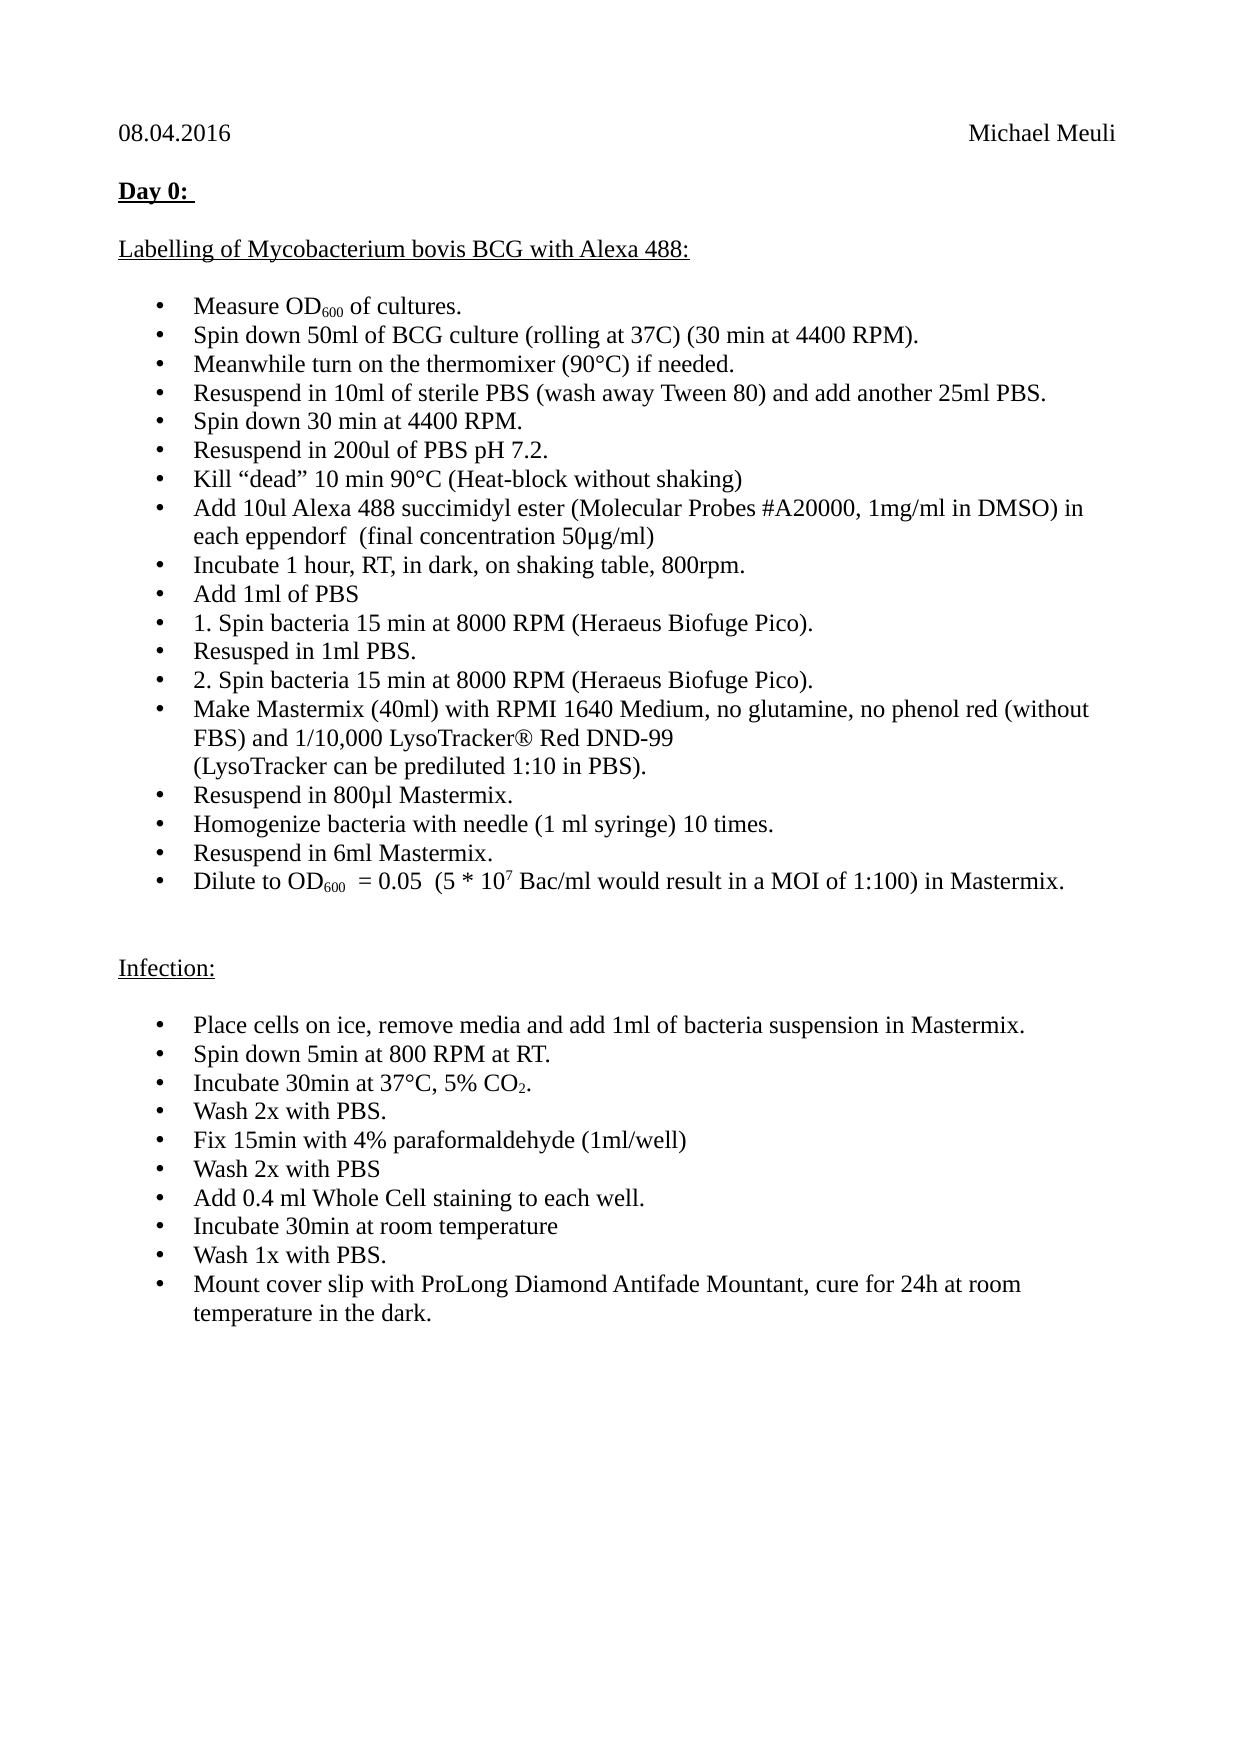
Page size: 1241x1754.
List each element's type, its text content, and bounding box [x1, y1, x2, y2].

list Wash 2x with PBS. [156, 1096, 1122, 1125]
list Resuspend in 10ml of sterile PBS (wash away Tween 80) and add another 25ml PBS. [156, 378, 1122, 406]
list Homogenize bacteria with needle (1 ml syringe) 10 times. [156, 809, 1122, 838]
list Meanwhile turn on the thermomixer (90°C) if needed. [156, 349, 1122, 378]
list 2. Spin bacteria 15 min at 8000 RPM (Heraeus Biofuge Pico). [156, 665, 1122, 694]
list Add 1ml of PBS [156, 579, 1122, 608]
list Wash 1x with PBS. [156, 1240, 1122, 1269]
list Spin down 50ml of BCG culture (rolling at 37C) (30 min at 4400 RPM). [156, 320, 1122, 349]
list Resuspend in 800µl Mastermix. [156, 780, 1122, 809]
list Spin down 5min at 800 RPM at RT. [156, 1039, 1122, 1068]
list Add 10ul Alexa 488 succimidyl ester (Molecular Probes #A20000, 1mg/ml in DMSO) in each eppendorf (final concentration 50μg/ml) [156, 493, 1122, 550]
list Dilute to OD600 = 0.05 (5 * 107 Bac/ml would result in a MOI of 1:100) in Mastermix. [156, 866, 1122, 895]
list Add 0.4 ml Whole Cell staining to each well. [156, 1183, 1122, 1211]
list Wash 2x with PBS [156, 1154, 1122, 1183]
list Resuspend in 200ul of PBS pH 7.2. [156, 435, 1122, 464]
text Day 0: [118, 176, 1122, 205]
list Spin down 30 min at 4400 RPM. [156, 406, 1122, 435]
list Kill “dead” 10 min 90°C (Heat-block without shaking) [156, 464, 1122, 493]
list Resusped in 1ml PBS. [156, 636, 1122, 665]
list Mount cover slip with ProLong Diamond Antifade Mountant, cure for 24h at room temperature in the dark. [156, 1269, 1122, 1326]
list Incubate 30min at 37°C, 5% CO2. [156, 1068, 1122, 1096]
list (LysoTracker can be prediluted 1:10 in PBS). [156, 751, 1122, 780]
list Resuspend in 6ml Mastermix. [156, 838, 1122, 866]
list Make Mastermix (40ml) with RPMI 1640 Medium, no glutamine, no phenol red (without FBS) and 1/10,000 LysoTracker® Red DND-99 [156, 694, 1122, 751]
list Place cells on ice, remove media and add 1ml of bacteria suspension in Mastermix. [156, 1010, 1122, 1039]
list Incubate 30min at room temperature [156, 1211, 1122, 1240]
list 1. Spin bacteria 15 min at 8000 RPM (Heraeus Biofuge Pico). [156, 608, 1122, 636]
list Incubate 1 hour, RT, in dark, on shaking table, 800rpm. [156, 550, 1122, 579]
text Infection: [118, 953, 1122, 981]
list Fix 15min with 4% paraformaldehyde (1ml/well) [156, 1125, 1122, 1154]
list Measure OD600 of cultures. [156, 291, 1122, 320]
text Labelling of Mycobacterium bovis BCG with Alexa 488: [118, 234, 1122, 263]
